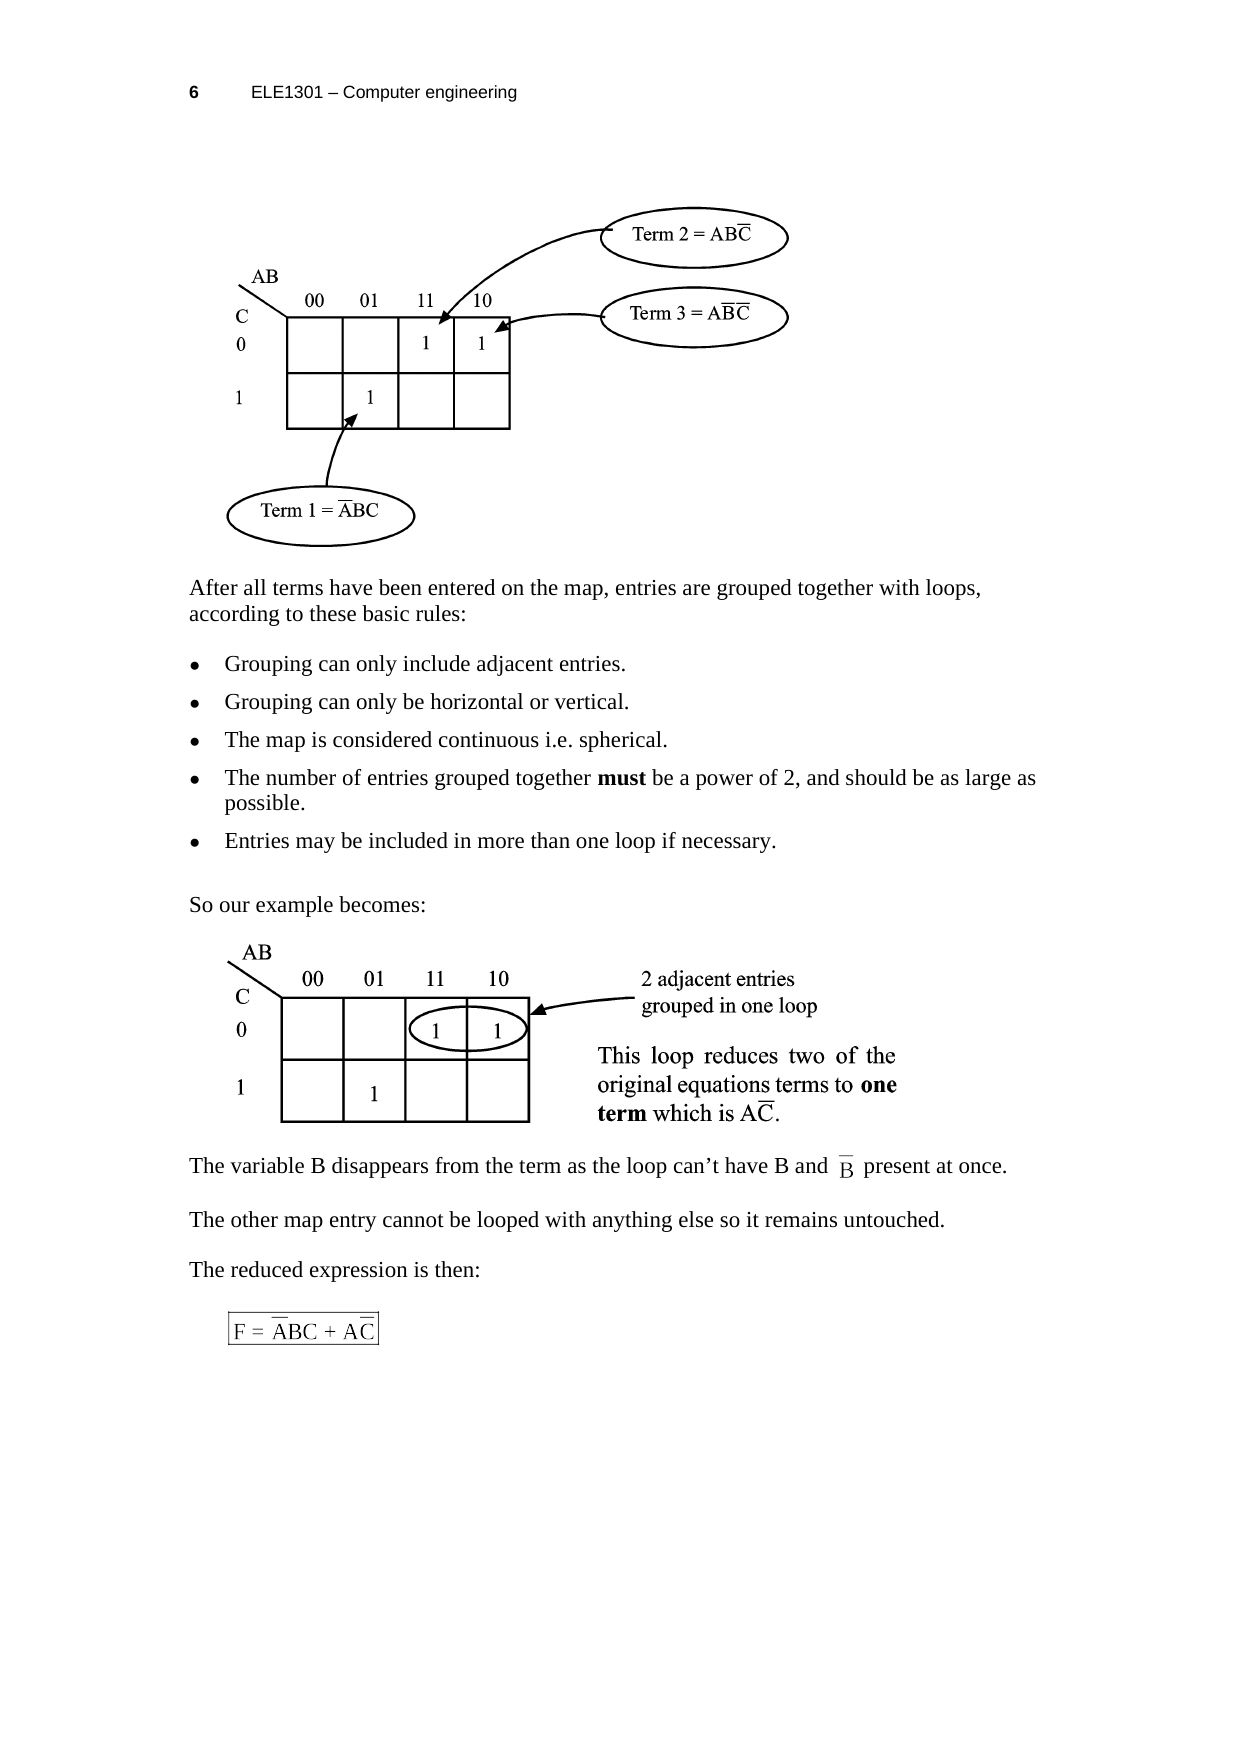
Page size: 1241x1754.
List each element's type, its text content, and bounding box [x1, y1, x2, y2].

text So our example becomes: [189, 892, 1051, 917]
list Entries may be included in more than one loop if necessary. [189, 828, 1051, 879]
picture [224, 206, 790, 550]
list The map is considered continuous i.e. spherical. [189, 727, 1051, 752]
list Grouping can only include adjacent entries. [189, 651, 1051, 677]
picture [224, 942, 897, 1126]
text After all terms have been entered on the map, entries are grouped together with loops, according to these basic rules: [189, 575, 1051, 626]
list Grouping can only be horizontal or vertical. [189, 689, 1051, 714]
text The variable B disappears from the term as the loop can’t have B and present at once. [189, 1150, 1051, 1181]
text The other map entry cannot be looped with anything else so it remains untouched. [189, 1206, 1051, 1232]
list The number of entries grouped together must be a power of 2, and should be as large as possible. [189, 765, 1051, 816]
text The reduced expression is then: [189, 1257, 1051, 1282]
